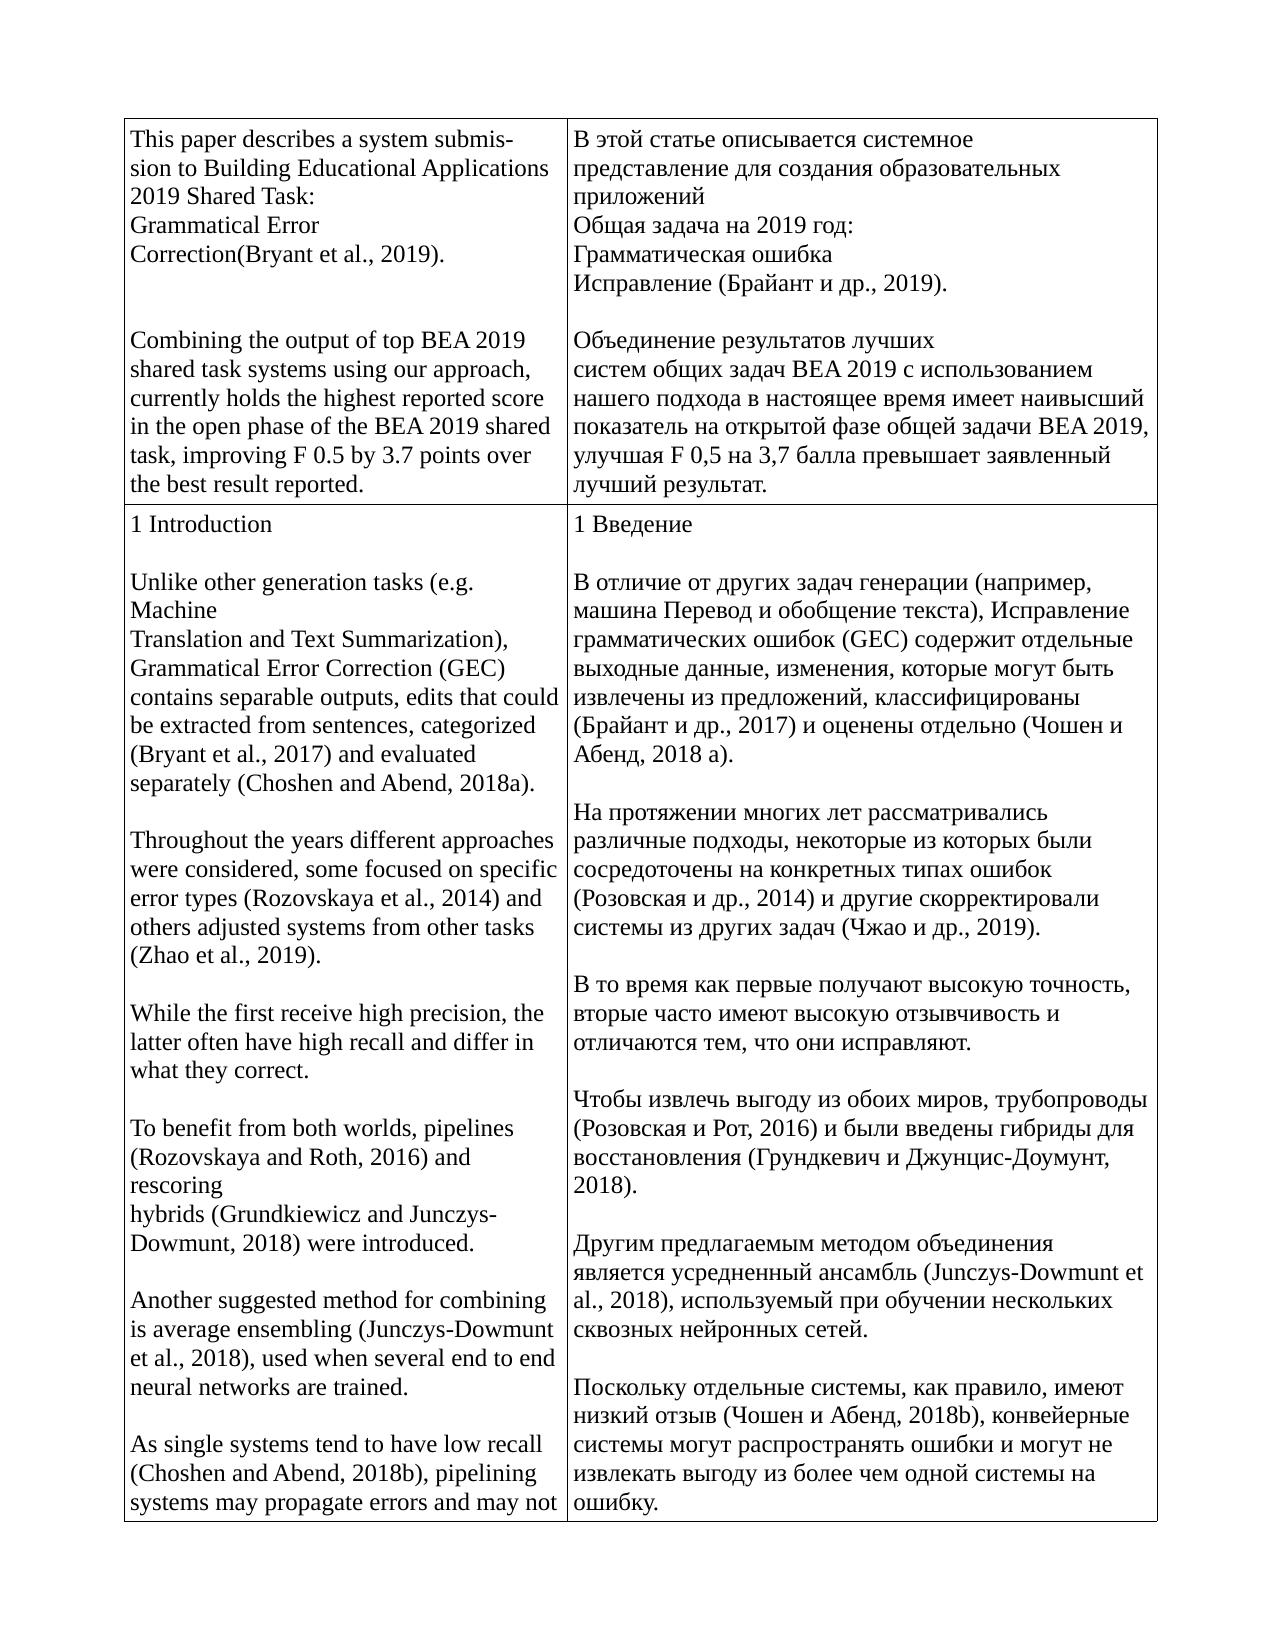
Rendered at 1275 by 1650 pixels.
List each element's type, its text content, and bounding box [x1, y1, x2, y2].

table_header В этой статье описывается системное представление для создания образовательных приложений Общая задача на 2019 год: Грамматическая ошибка Исправление (Брайант и др., 2019). Объединение результатов лучших систем общих задач BEA 2019 с использованием нашего подхода в настоящее время имеет наивысший показатель на открытой фазе общей задачи BEA 2019, улучшая F 0,5 на 3,7 балла превышает заявленный лучший результат. [568, 119, 1157, 503]
table_cell 1 Введение В отличие от других задач генерации (например, машина Перевод и обобщение текста), Исправление грамматических ошибок (GEC) содержит отдельные выходные данные, изменения, которые могут быть извлечены из предложений, классифицированы (Брайант и др., 2017) и оценены отдельно (Чошен и Абенд, 2018 a). На протяжении многих лет рассматривались различные подходы, некоторые из которых были сосредоточены на конкретных типах ошибок (Розовская и др., 2014) и другие скорректировали системы из других задач (Чжао и др., 2019). В то время как первые получают высокую точность, вторые часто имеют высокую отзывчивость и отличаются тем, что они исправляют. Чтобы извлечь выгоду из обоих миров, трубопроводы (Розовская и Рот, 2016) и были введены гибриды для восстановления (Грундкевич и Джунцис-Доумунт, 2018). Другим предлагаемым методом объединения является усредненный ансамбль (Junczys-Dowmunt et al., 2018), используемый при обучении нескольких сквозных нейронных сетей. Поскольку отдельные системы, как правило, имеют низкий отзыв (Чошен и Абенд, 2018b), конвейерные системы могут распространять ошибки и могут не извлекать выгоду из более чем одной системы на ошибку. [568, 505, 1157, 1521]
table_cell 1 Introduction Unlike other generation tasks (e.g. Machine Translation and Text Summarization), Grammatical Error Correction (GEC) contains separable outputs, edits that could be extracted from sentences, categorized (Bryant et al., 2017) and evaluated separately (Choshen and Abend, 2018a). Throughout the years different approaches were considered, some focused on specific error types (Rozovskaya et al., 2014) and others adjusted systems from other tasks (Zhao et al., 2019). While the first receive high precision, the latter often have high recall and differ in what they correct. To benefit from both worlds, pipelines (Rozovskaya and Roth, 2016) and rescoring hybrids (Grundkiewicz and Junczys-Dowmunt, 2018) were introduced. Another suggested method for combining is average ensembling (Junczys-Dowmunt et al., 2018), used when several end to end neural networks are trained. As single systems tend to have low recall (Choshen and Abend, 2018b), pipelining systems may propagate errors and may not [125, 505, 567, 1521]
table_header This paper describes a system submis- sion to Building Educational Applications 2019 Shared Task: Grammatical Error Correction(Bryant et al., 2019). Combining the output of top BEA 2019 shared task systems using our approach, currently holds the highest reported score in the open phase of the BEA 2019 shared task, improving F 0.5 by 3.7 points over the best result reported. [125, 119, 567, 503]
